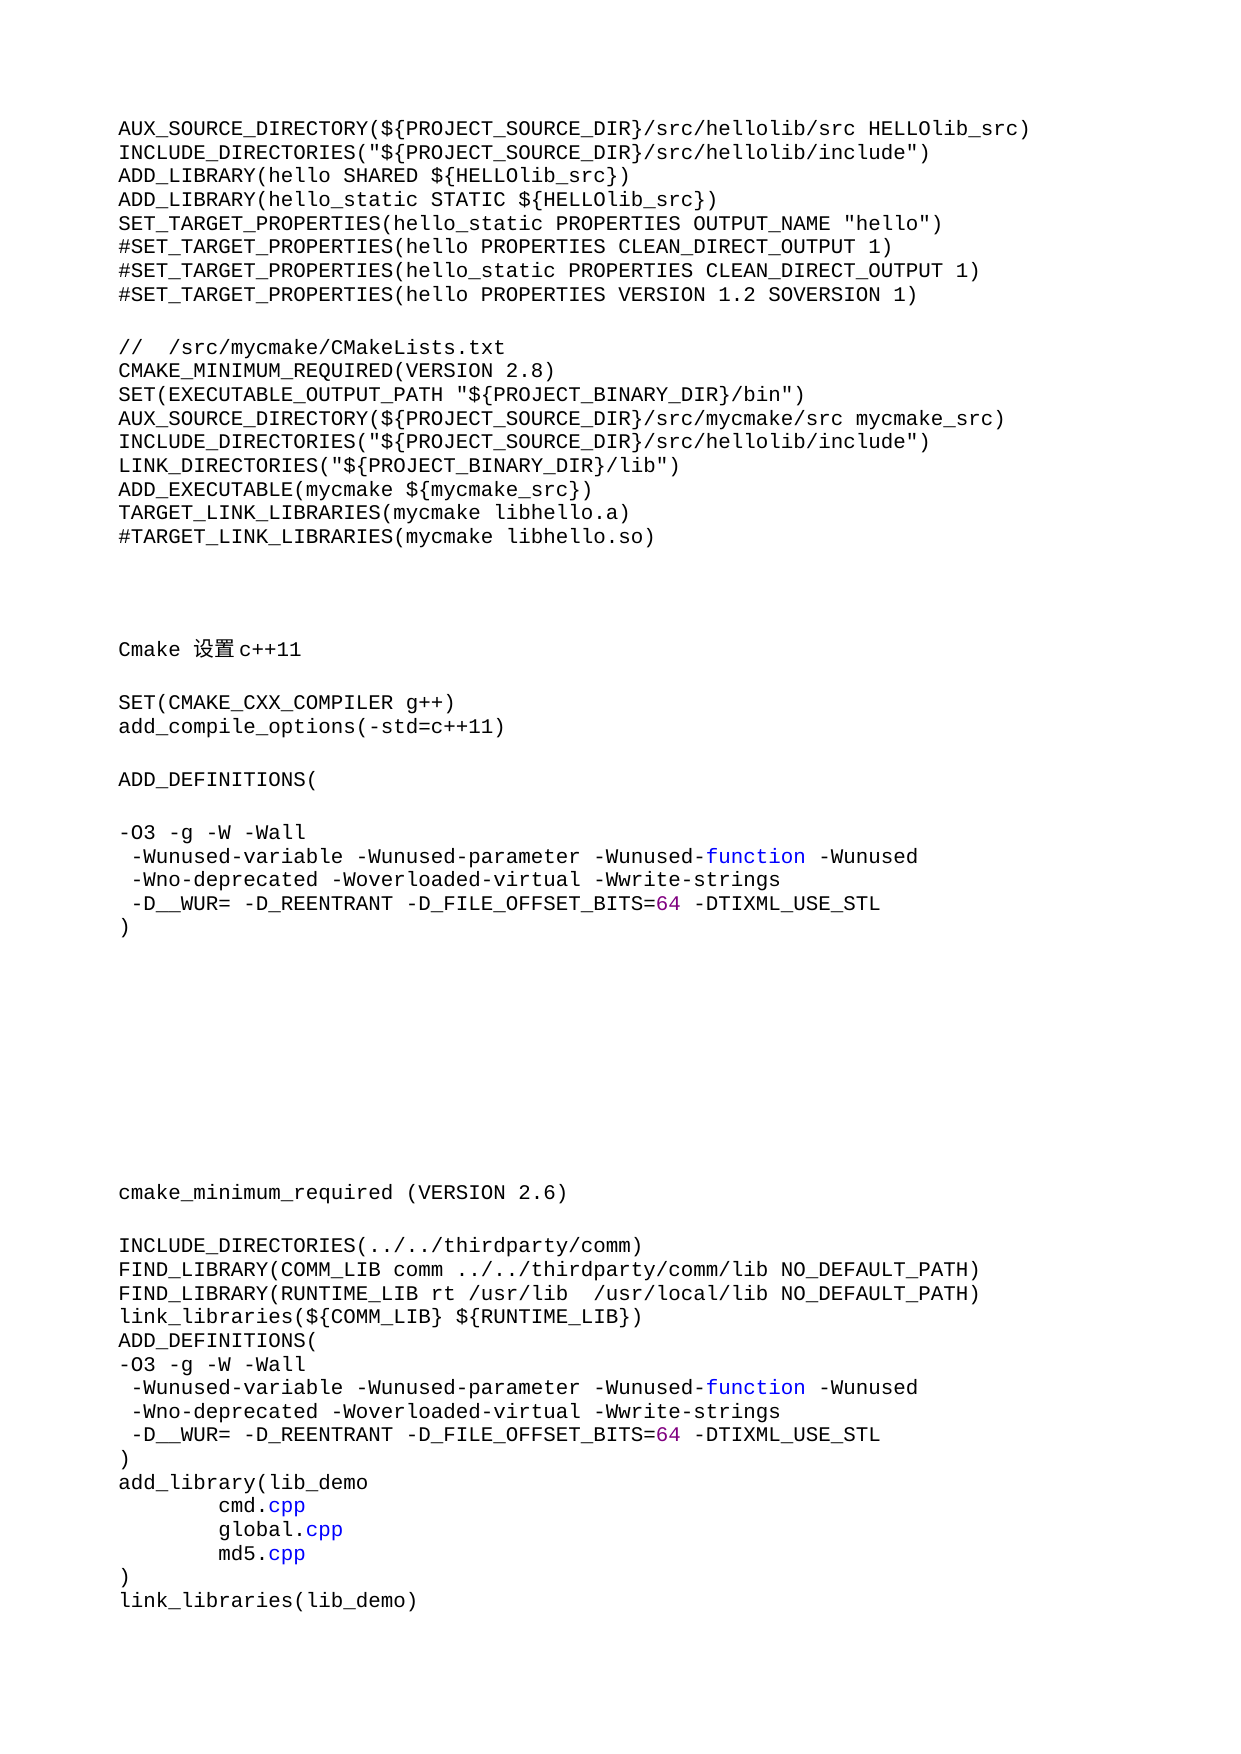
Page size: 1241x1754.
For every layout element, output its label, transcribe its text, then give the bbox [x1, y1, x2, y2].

text LINK_DIRECTORIES("${PROJECT_BINARY_DIR}/lib") [118, 455, 1122, 479]
text #SET_TARGET_PROPERTIES(hello_static PROPERTIES CLEAN_DIRECT_OUTPUT 1) [118, 260, 1122, 284]
text TARGET_LINK_LIBRARIES(mycmake libhello.a) [118, 502, 1122, 526]
text ADD_EXECUTABLE(mycmake ${mycmake_src}) [118, 479, 1122, 502]
text SET(EXECUTABLE_OUTPUT_PATH "${PROJECT_BINARY_DIR}/bin") [118, 384, 1122, 408]
text AUX_SOURCE_DIRECTORY(${PROJECT_SOURCE_DIR}/src/hellolib/src HELLOlib_src) [118, 118, 1122, 142]
text ADD_LIBRARY(hello_static STATIC ${HELLOlib_src}) [118, 189, 1122, 213]
text global.cpp [118, 1519, 1122, 1543]
text FIND_LIBRARY(COMM_LIB comm ../../thirdparty/comm/lib NO_DEFAULT_PATH) [118, 1259, 1122, 1283]
text #SET_TARGET_PROPERTIES(hello PROPERTIES VERSION 1.2 SOVERSION 1) [118, 284, 1122, 307]
text -D__WUR= -D_REENTRANT -D_FILE_OFFSET_BITS=64 -DTIXML_USE_STL [118, 1424, 1122, 1448]
text FIND_LIBRARY(RUNTIME_LIB rt /usr/lib /usr/local/lib NO_DEFAULT_PATH) [118, 1283, 1122, 1306]
text // /src/mycmake/CMakeLists.txt [118, 337, 1122, 360]
text INCLUDE_DIRECTORIES("${PROJECT_SOURCE_DIR}/src/hellolib/include") [118, 142, 1122, 165]
text link_libraries(${COMM_LIB} ${RUNTIME_LIB}) [118, 1306, 1122, 1330]
text INCLUDE_DIRECTORIES(../../thirdparty/comm) [118, 1235, 1122, 1259]
text INCLUDE_DIRECTORIES("${PROJECT_SOURCE_DIR}/src/hellolib/include") [118, 431, 1122, 455]
text -Wunused-variable -Wunused-parameter -Wunused-function -Wunused [118, 846, 1122, 869]
text CMAKE_MINIMUM_REQUIRED(VERSION 2.8) [118, 360, 1122, 384]
text ADD_LIBRARY(hello SHARED ${HELLOlib_src}) [118, 165, 1122, 189]
text ) [118, 917, 1122, 940]
text ADD_DEFINITIONS( [118, 1330, 1122, 1353]
text cmd.cpp [118, 1495, 1122, 1519]
text -Wno-deprecated -Woverloaded-virtual -Wwrite-strings [118, 1401, 1122, 1424]
text Cmake 设置c++11 [118, 632, 1122, 663]
text -D__WUR= -D_REENTRANT -D_FILE_OFFSET_BITS=64 -DTIXML_USE_STL [118, 893, 1122, 917]
text SET_TARGET_PROPERTIES(hello_static PROPERTIES OUTPUT_NAME "hello") [118, 213, 1122, 236]
text ADD_DEFINITIONS( [118, 769, 1122, 792]
text SET(CMAKE_CXX_COMPILER g++) add_compile_options(-std=c++11) [118, 692, 1122, 739]
text -Wunused-variable -Wunused-parameter -Wunused-function -Wunused [118, 1377, 1122, 1401]
text -O3 -g -W -Wall [118, 1353, 1122, 1377]
text link_libraries(lib_demo) [118, 1590, 1122, 1614]
text #TARGET_LINK_LIBRARIES(mycmake libhello.so) [118, 526, 1122, 549]
text -O3 -g -W -Wall [118, 822, 1122, 846]
text ) [118, 1448, 1122, 1472]
text AUX_SOURCE_DIRECTORY(${PROJECT_SOURCE_DIR}/src/mycmake/src mycmake_src) [118, 408, 1122, 431]
text #SET_TARGET_PROPERTIES(hello PROPERTIES CLEAN_DIRECT_OUTPUT 1) [118, 236, 1122, 260]
text ) [118, 1566, 1122, 1590]
text cmake_minimum_required (VERSION 2.6) [118, 1182, 1122, 1206]
text -Wno-deprecated -Woverloaded-virtual -Wwrite-strings [118, 869, 1122, 893]
text add_library(lib_demo [118, 1472, 1122, 1495]
text md5.cpp [118, 1543, 1122, 1566]
